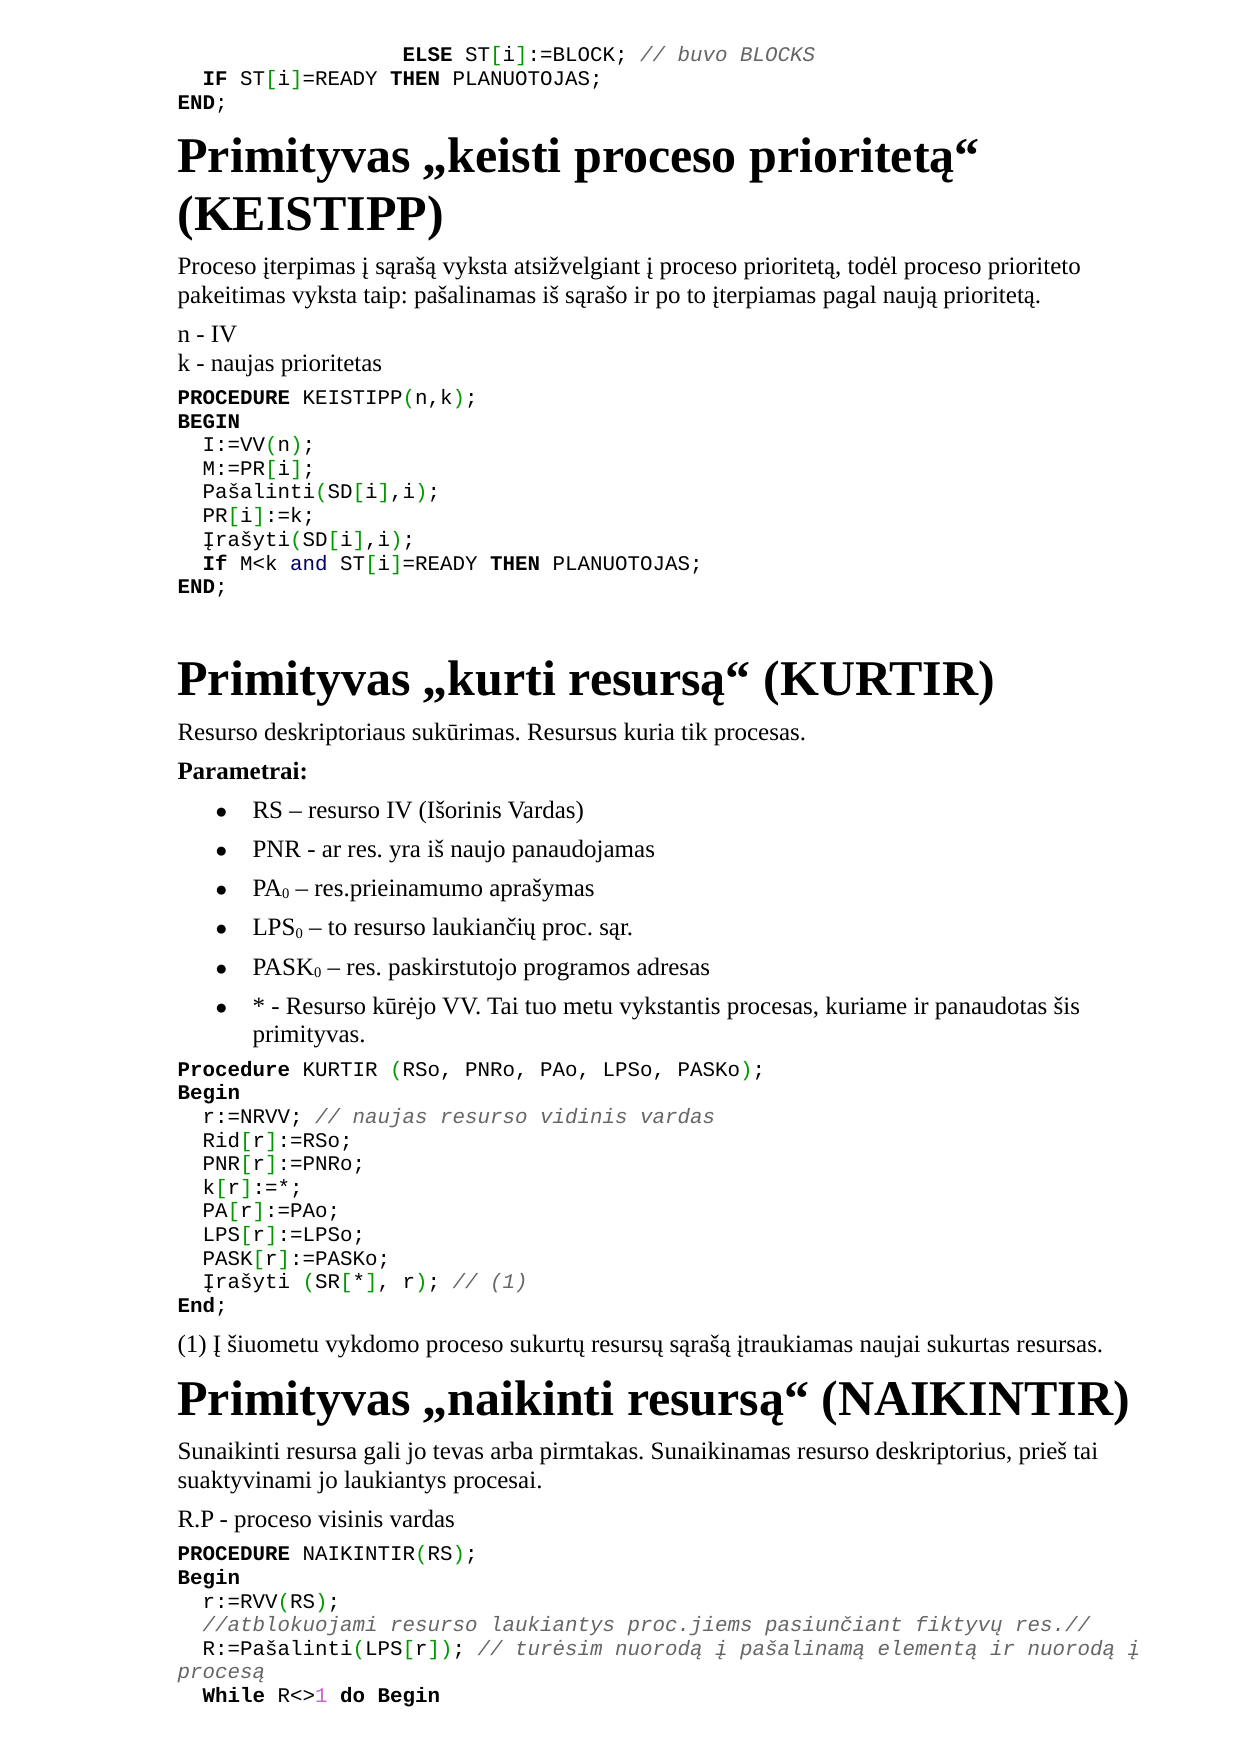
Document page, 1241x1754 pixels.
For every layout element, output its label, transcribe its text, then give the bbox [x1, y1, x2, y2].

subtitle Primityvas „kurti resursą“ (KURTIR) [177, 649, 1181, 706]
list PA0 – res.prieinamumo aprašymas [215, 873, 1181, 902]
text n - IV k - naujas prioritetas [177, 319, 1181, 377]
list PNR - ar res. yra iš naujo panaudojamas [215, 834, 1181, 863]
text R.P - proceso visinis vardas [177, 1504, 1181, 1533]
text Parametrai: [177, 756, 1181, 784]
subtitle Primityvas „naikinti resursą“ (NAIKINTIR) [177, 1368, 1181, 1426]
text Resurso deskriptoriaus sukūrimas. Resursus kuria tik procesas. [177, 717, 1181, 745]
text (1) Į šiuometu vykdomo proceso sukurtų resursų sąrašą įtraukiamas naujai sukurtas resursas. [177, 1329, 1181, 1358]
text ELSE ST[i]:=BLOCK; // buvo BLOCKS IF ST[i]=READY THEN PLANUOTOJAS; END; [177, 44, 1181, 115]
text Proceso įterpimas į sąrašą vyksta atsižvelgiant į proceso prioritetą, todėl proceso prioriteto pakeitimas vyksta taip: pašalinamas iš sąrašo ir po to įterpiamas pagal naują prioritetą. [177, 251, 1181, 309]
subtitle Primityvas „keisti proceso prioritetą“ (KEISTIPP) [177, 126, 1181, 241]
text Sunaikinti resursa gali jo tevas arba pirmtakas. Sunaikinamas resurso deskriptorius, prieš tai suaktyvinami jo laukiantys procesai. [177, 1436, 1181, 1494]
text PROCEDURE KEISTIPP(n,k); BEGIN I:=VV(n); M:=PR[i]; Pašalinti(SD[i],i); PR[i]:=k; Įrašyti(SD[i],i); If M<k and ST[i]=READY THEN PLANUOTOJAS; END; [177, 387, 1181, 600]
text PROCEDURE NAIKINTIR(RS); Begin r:=RVV(RS); //atblokuojami resurso laukiantys proc.jiems pasiunčiant fiktyvų res.// R:=Pašalinti(LPS[r]); // turėsim nuorodą į pašalinamą elementą ir nuorodą į procesą While R<>1 do Begin [177, 1543, 1181, 1709]
list * - Resurso kūrėjo VV. Tai tuo metu vykstantis procesas, kuriame ir panaudotas šis primityvas. [215, 991, 1181, 1048]
list RS – resurso IV (Išorinis Vardas) [215, 795, 1181, 824]
text Procedure KURTIR (RSo, PNRo, PAo, LPSo, PASKo); Begin r:=NRVV; // naujas resurso vidinis vardas Rid[r]:=RSo; PNR[r]:=PNRo; k[r]:=*; PA[r]:=PAo; LPS[r]:=LPSo; PASK[r]:=PASKo; Įrašyti (SR[*], r); // (1) End; [177, 1059, 1181, 1319]
list LPS0 – to resurso laukiančių proc. sąr. [215, 912, 1181, 941]
list PASK0 – res. paskirstutojo programos adresas [215, 952, 1181, 980]
